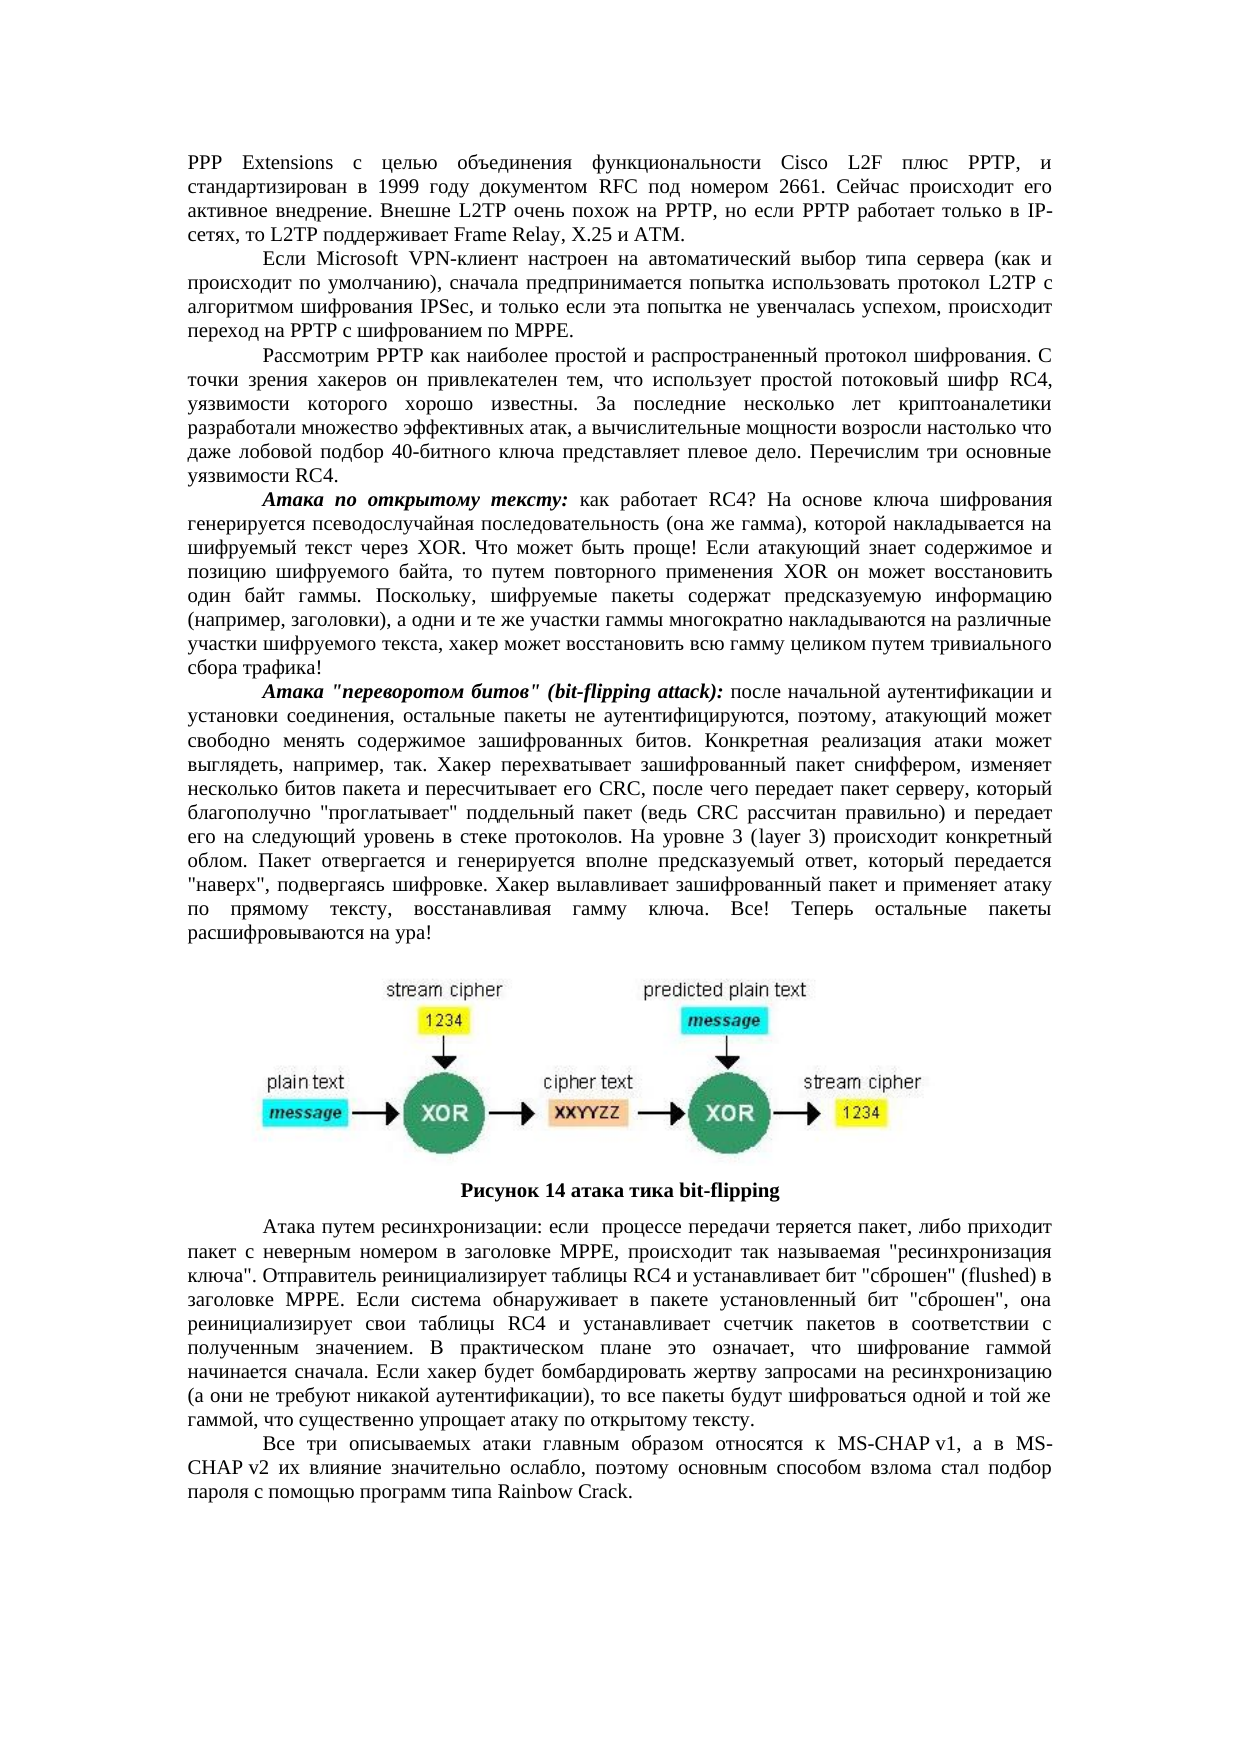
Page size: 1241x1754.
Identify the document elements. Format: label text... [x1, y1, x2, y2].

text Рисунок 14 атака тика bit-flipping [187, 1178, 1053, 1202]
text Все три описываемых атаки главным образом относятся к MS-CHAP v1, а в MS-CHAP v2 их влияние значительно ослабло, поэтому основным способом взлома стал подбор пароля с помощью программ типа Rainbow Crack. [187, 1431, 1053, 1503]
text Если Microsoft VPN-клиент настроен на автоматический выбор типа сервера (как и происходит по умолчанию), сначала предпринимается попытка использовать протокол L2TP с алгоритмом шифрования IPSec, и только если эта попытка не увенчалась успехом, происходит переход на PPTP с шифрованием по MPPE. [187, 246, 1053, 342]
picture [187, 968, 1054, 1166]
text Атака по открытому тексту: как работает RC4? На основе ключа шифрования генерируется псеводослучайная последовательность (она же гамма), которой накладывается на шифруемый текст через XOR. Что может быть проще! Если атакующий знает содержимое и позицию шифруемого байта, то путем повторного применения XOR он может восстановить один байт гаммы. Поскольку, шифруемые пакеты содержат предсказуемую информацию (например, заголовки), а одни и те же участки гаммы многократно накладываются на различные участки шифруемого текста, хакер может восстановить всю гамму целиком путем тривиального сбора трафика! [187, 487, 1053, 679]
text PPP Extensions с целью объединения функциональности Cisco L2F плюс PPTP, и стандартизирован в 1999 году документом RFC под номером 2661. Сейчас происходит его активное внедрение. Внешне L2TP очень похож на PPTP, но если PPTP работает только в IP-сетях, то L2TP поддерживает Frame Relay, X.25 и ATM. [187, 150, 1053, 246]
text Рассмотрим PPTP как наиболее простой и распространенный протокол шифрования. С точки зрения хакеров он привлекателен тем, что использует простой потоковый шифр RC4, уязвимости которого хорошо известны. За последние несколько лет криптоаналетики разработали множество эффективных атак, а вычислительные мощности возросли настолько что даже лобовой подбор 40-битного ключа представляет плевое дело. Перечислим три основные уязвимости RC4. [187, 342, 1053, 487]
text Атака путем ресинхронизации: если процессе передачи теряется пакет, либо приходит пакет с неверным номером в заголовке МРРЕ, происходит так называемая "ресинхронизация ключа". Отправитель реинициализирует таблицы RC4 и устанавливает бит "сброшен" (flushed) в заголовке МРРЕ. Если система обнаруживает в пакете установленный бит "сброшен", она реинициализирует свои таблицы RC4 и устанавливает счетчик пакетов в соответствии с полученным значением. В практическом плане это означает, что шифрование гаммой начинается сначала. Если хакер будет бомбардировать жертву запросами на ресинхронизацию (а они не требуют никакой аутентификации), то все пакеты будут шифроваться одной и той же гаммой, что существенно упрощает атаку по открытому тексту. [187, 1214, 1053, 1431]
text Атака "переворотом битов" (bit-flipping attack): после начальной аутентификации и установки соединения, остальные пакеты не аутентифицируются, поэтому, атакующий может свободно менять содержимое зашифрованных битов. Конкретная реализация атаки может выглядеть, например, так. Хакер перехватывает зашифрованный пакет сниффером, изменяет несколько битов пакета и пересчитывает его CRC, после чего передает пакет серверу, который благополучно "проглатывает" поддельный пакет (ведь CRC рассчитан правильно) и передает его на следующий уровень в стеке протоколов. На уровне 3 (layer 3) происходит конкретный облом. Пакет отвергается и генерируется вполне предсказуемый ответ, который передается "наверх", подвергаясь шифровке. Хакер вылавливает зашифрованный пакет и применяет атаку по прямому тексту, восстанавливая гамму ключа. Все! Теперь остальные пакеты расшифровываются на ура! [187, 679, 1053, 944]
